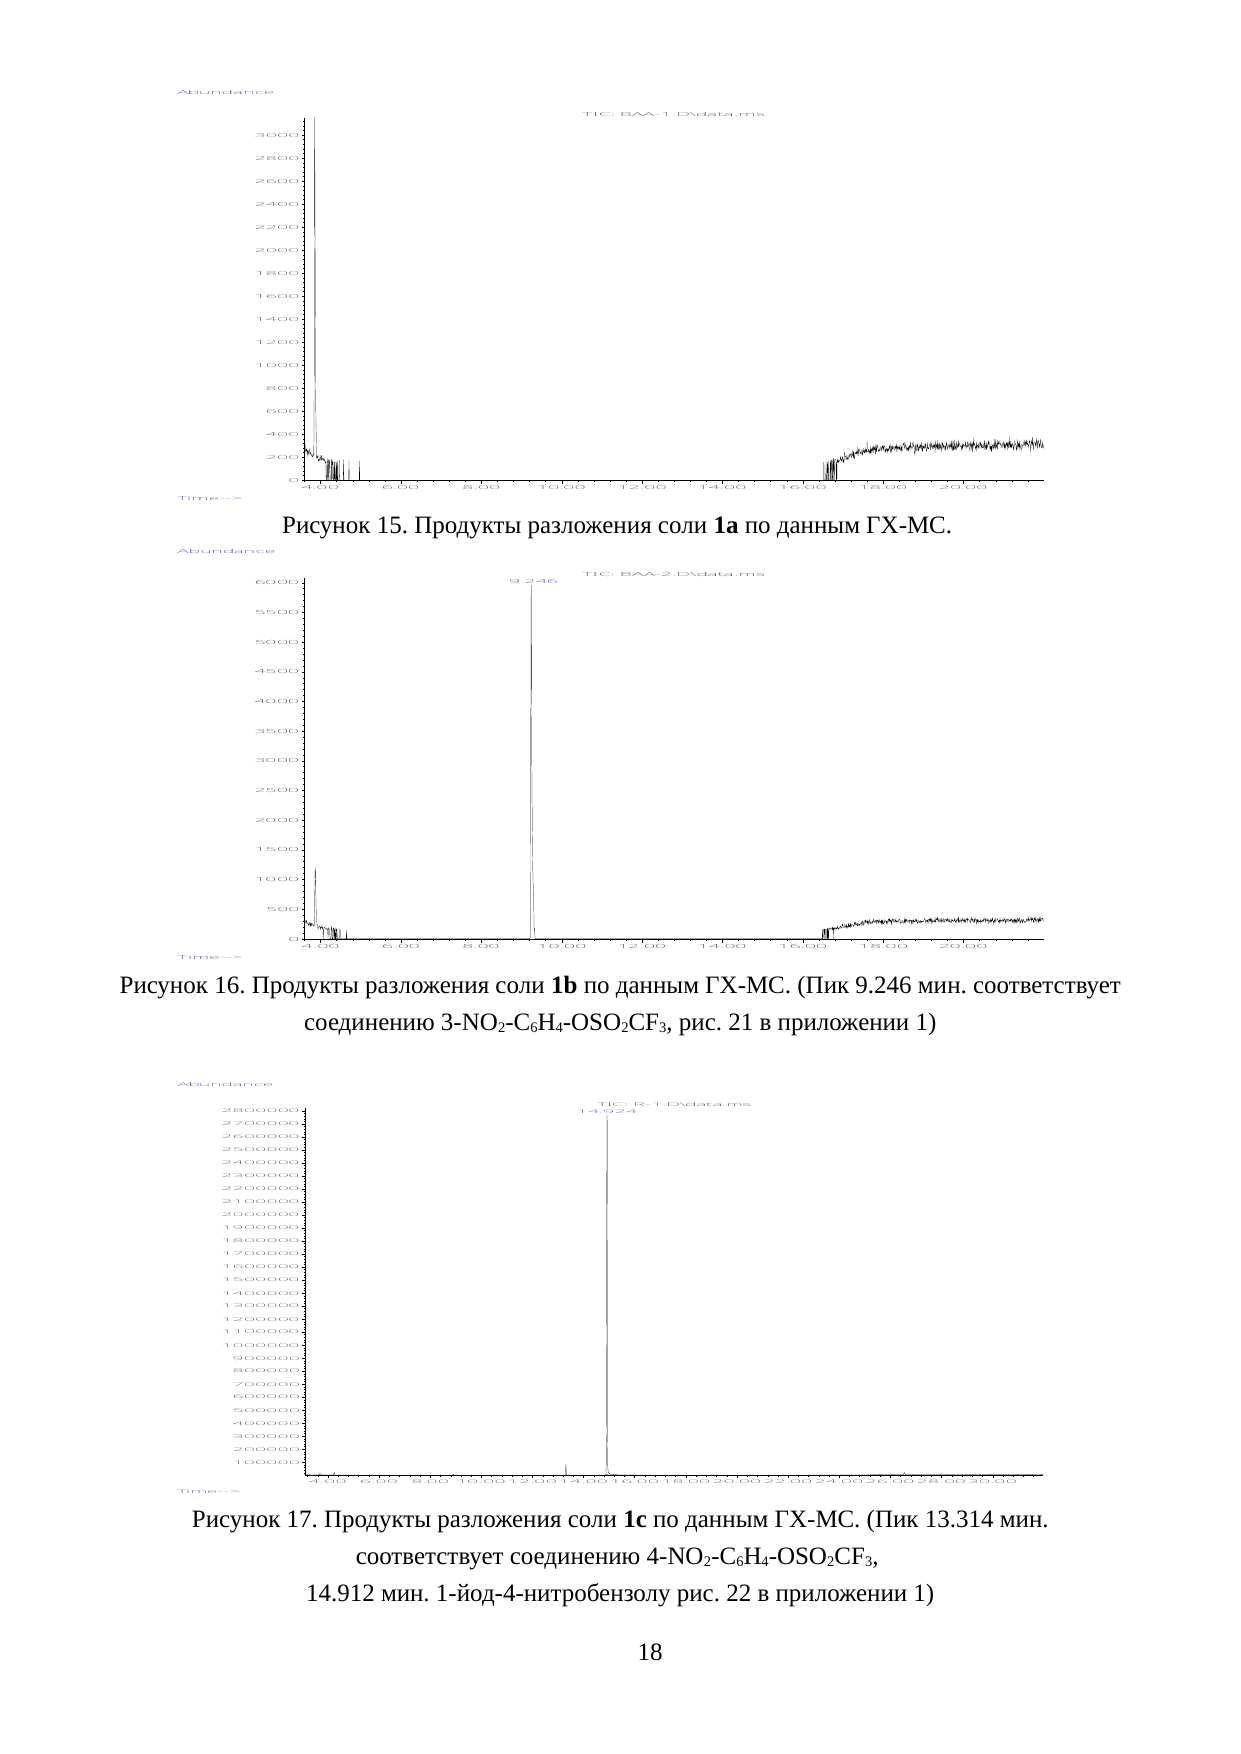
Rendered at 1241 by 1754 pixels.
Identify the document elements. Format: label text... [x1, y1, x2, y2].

text 14.912 мин. 1-йод-4-нитробензолу рис. 22 в приложении 1) [118, 1578, 1122, 1607]
text Рисунок 16. Продукты разложения соли 1b по данным ГХ-МС. (Пик 9.246 мин. соответствует соединению 3-NO2-C6H4-OSO2CF3, рис. 21 в приложении 1) [118, 970, 1122, 1036]
text Рисунок 15. Продукты разложения соли 1a по данным ГХ-МС. [118, 511, 1122, 539]
text Рисунок 17. Продукты разложения соли 1c по данным ГХ-МС. (Пик 13.314 мин. соответствует соединению 4-NO2-C6H4-OSO2CF3, [118, 1504, 1122, 1570]
